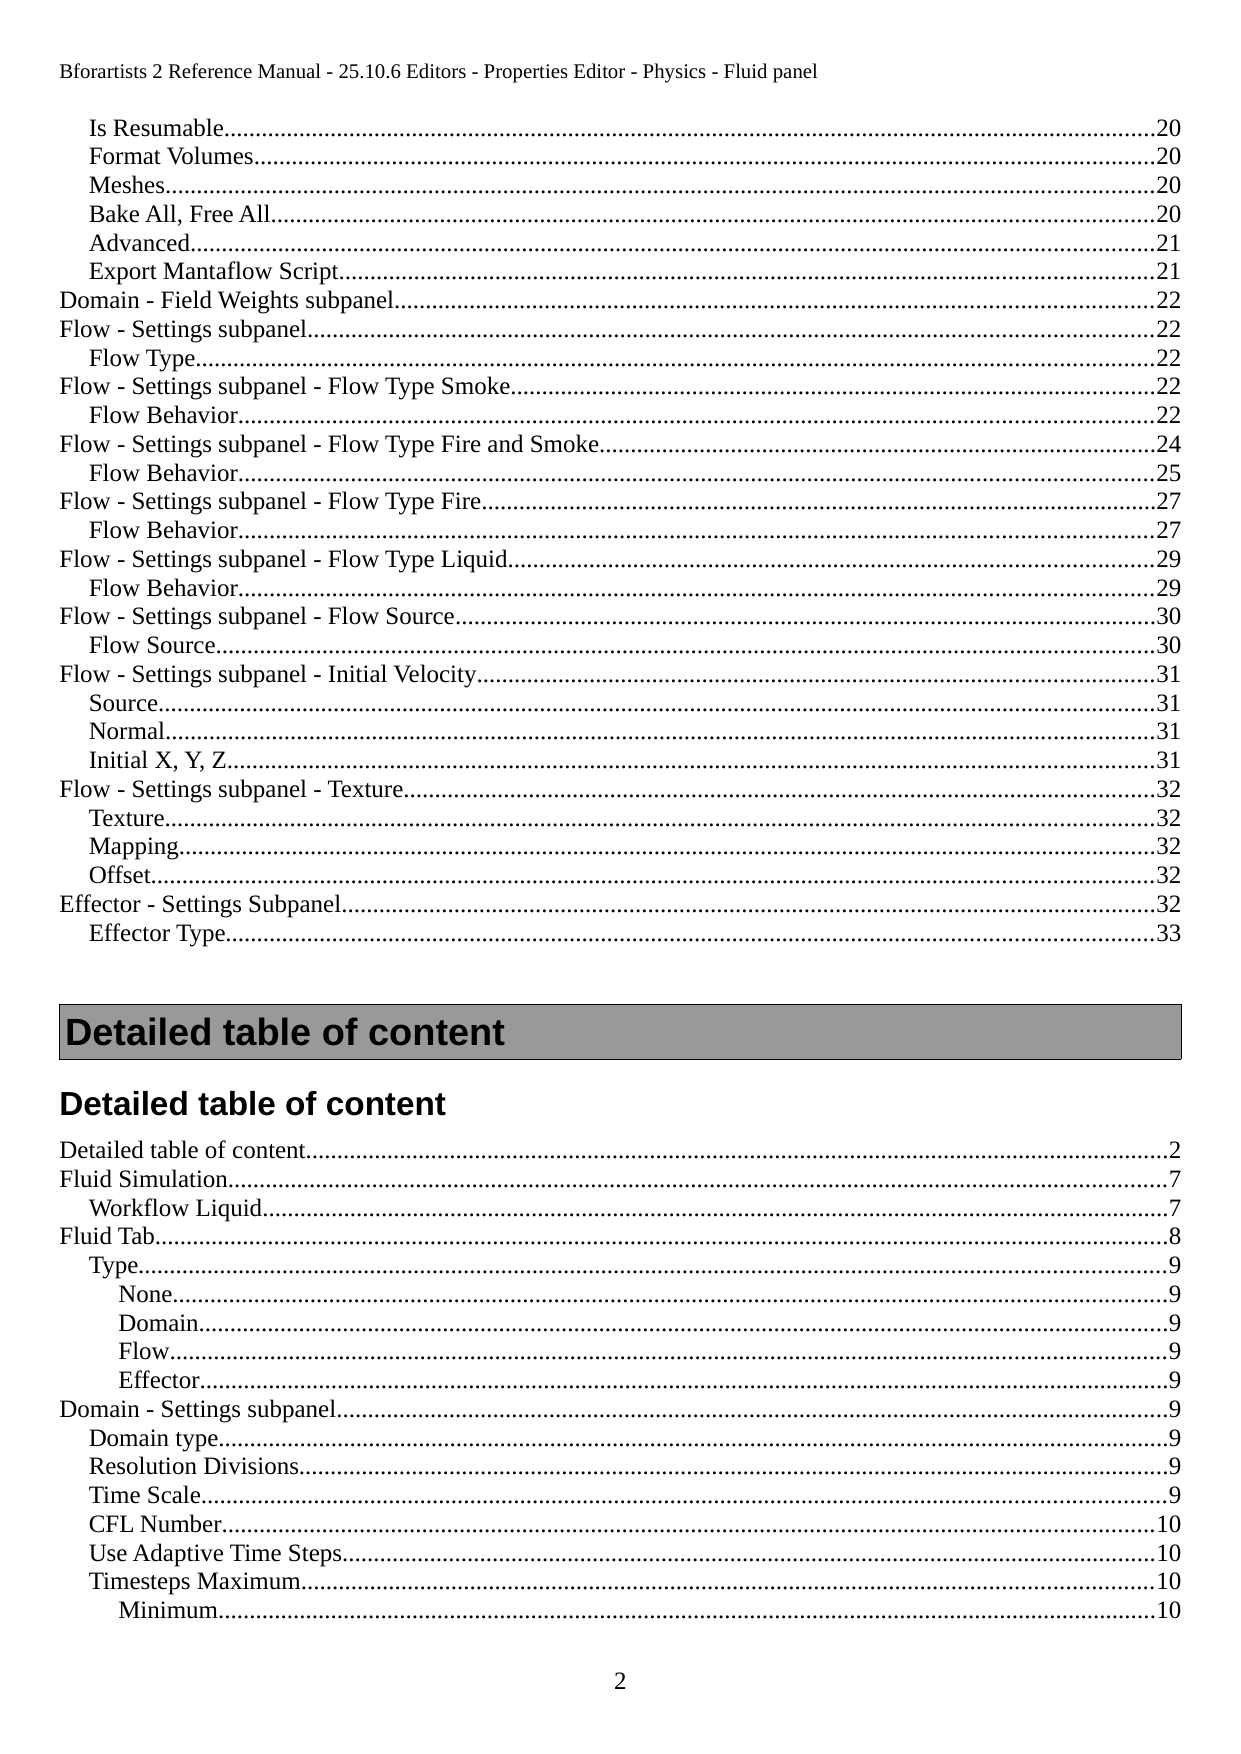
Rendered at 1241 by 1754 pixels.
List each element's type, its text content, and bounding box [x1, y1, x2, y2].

text Detailed table of content 2 [59, 1135, 1181, 1164]
text Domain 9 [118, 1308, 1181, 1336]
text Flow - Settings subpanel - Flow Type Fire 27 [59, 486, 1181, 515]
text Flow Behavior 25 [88, 458, 1181, 486]
text Export Mantaflow Script 21 [88, 256, 1181, 285]
text Fluid Simulation 7 [59, 1164, 1181, 1193]
text CFL Number 10 [88, 1509, 1181, 1538]
text Timesteps Maximum 10 [88, 1566, 1181, 1595]
text Flow - Settings subpanel - Flow Type Liquid 29 [59, 544, 1181, 573]
text None 9 [118, 1279, 1181, 1308]
text Flow Behavior 29 [88, 573, 1181, 601]
text Mapping 32 [88, 831, 1181, 860]
text Flow Source 30 [88, 630, 1181, 659]
text Type 9 [88, 1250, 1181, 1279]
text Advanced 21 [88, 228, 1181, 256]
text Fluid Tab 8 [59, 1221, 1181, 1250]
table_header Detailed table of content [60, 1005, 1181, 1059]
text Time Scale 9 [88, 1480, 1181, 1509]
text Flow 9 [118, 1336, 1181, 1365]
text Workflow Liquid 7 [88, 1193, 1181, 1221]
subtitle Detailed table of content [59, 1084, 1181, 1123]
text Flow - Settings subpanel - Flow Type Smoke 22 [59, 371, 1181, 400]
text Is Resumable 20 [88, 113, 1181, 141]
text Domain - Settings subpanel 9 [59, 1394, 1181, 1423]
text Flow Type 22 [88, 343, 1181, 371]
text Flow Behavior 27 [88, 515, 1181, 544]
text Use Adaptive Time Steps 10 [88, 1538, 1181, 1566]
text Meshes 20 [88, 170, 1181, 199]
text Flow - Settings subpanel - Flow Source 30 [59, 601, 1181, 630]
text Flow - Settings subpanel - Texture 32 [59, 774, 1181, 803]
text Domain type 9 [88, 1423, 1181, 1451]
text Resolution Divisions 9 [88, 1451, 1181, 1480]
text Flow - Settings subpanel 22 [59, 314, 1181, 343]
text Normal 31 [88, 716, 1181, 745]
text Effector Type 33 [88, 918, 1181, 946]
text Format Volumes 20 [88, 141, 1181, 170]
text Flow - Settings subpanel - Flow Type Fire and Smoke 24 [59, 429, 1181, 458]
text Effector 9 [118, 1365, 1181, 1394]
text Bake All, Free All 20 [88, 199, 1181, 228]
text Texture 32 [88, 803, 1181, 831]
text Domain - Field Weights subpanel 22 [59, 285, 1181, 314]
text Offset 32 [88, 860, 1181, 889]
text Effector - Settings Subpanel 32 [59, 889, 1181, 918]
text Source 31 [88, 688, 1181, 716]
text Flow - Settings subpanel - Initial Velocity 31 [59, 659, 1181, 688]
text Minimum 10 [118, 1595, 1181, 1624]
text Flow Behavior 22 [88, 400, 1181, 429]
text Initial X, Y, Z 31 [88, 745, 1181, 774]
